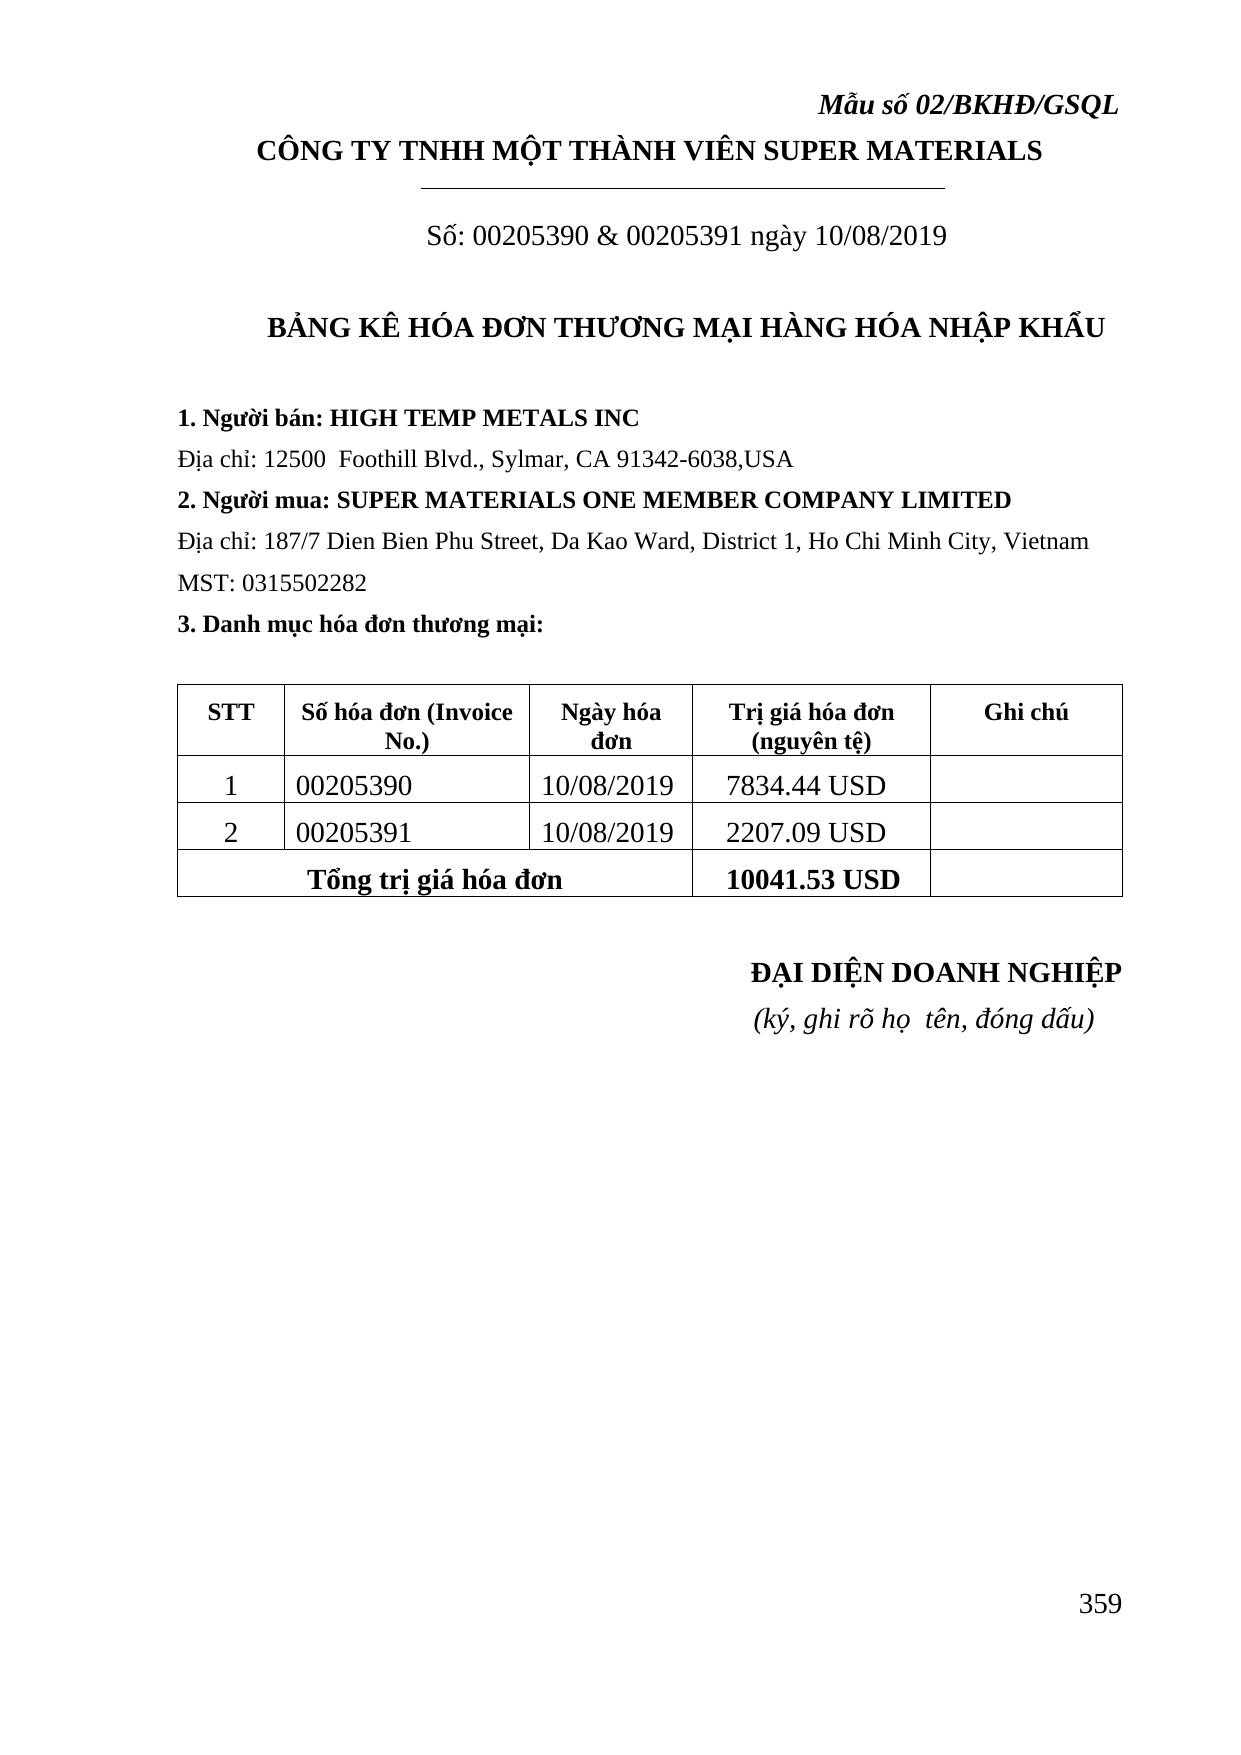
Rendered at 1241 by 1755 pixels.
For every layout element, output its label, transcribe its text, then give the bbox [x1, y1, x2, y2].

table_header Ghi chú [931, 685, 1122, 755]
table_header STT [178, 685, 284, 755]
table_cell [931, 756, 1122, 802]
table_cell 2 [178, 803, 284, 849]
text BẢNG KÊ HÓA ĐƠN THƯƠNG MẠI HÀNG HÓA NHẬP KHẨU [177, 311, 1122, 344]
table_cell Tổng trị giá hóa đơn [178, 850, 692, 896]
table_cell 7834.44 USD [693, 756, 930, 802]
table_cell 1 [178, 756, 284, 802]
text Địa chỉ: 12500 Foothill Blvd., Sylmar, CA 91342-6038,USA [177, 444, 1122, 473]
table_cell [931, 850, 1122, 896]
text Mẫu số 02/BKHĐ/GSQL [177, 87, 1122, 121]
text 1. Người bán: HIGH TEMP METALS INC [177, 403, 1122, 431]
table_cell 00205390 [285, 756, 529, 802]
text (ký, ghi rõ họ tên, đóng dấu) [702, 1002, 1122, 1035]
text Địa chỉ: 187/7 Dien Bien Phu Street, Da Kao Ward, District 1, Ho Chi Minh City, Vietnam [177, 526, 1122, 555]
text Số: 00205390 & 00205391 ngày 10/08/2019 [177, 218, 1122, 252]
table_cell 00205391 [285, 803, 529, 849]
table_header Trị giá hóa đơn (nguyên tệ) [693, 685, 930, 755]
table_cell [931, 803, 1122, 849]
text ĐẠI DIỆN DOANH NGHIỆP [177, 956, 1122, 989]
table_cell 10/08/2019 [530, 756, 692, 802]
text CÔNG TY TNHH MỘT THÀNH VIÊN SUPER MATERIALS [177, 133, 1122, 167]
table_header Số hóa đơn (Invoice No.) [285, 685, 529, 755]
table_cell 2207.09 USD [693, 803, 930, 849]
text 3. Danh mục hóa đơn thương mại: [177, 609, 1122, 638]
text MST: 0315502282 [177, 568, 1122, 596]
text 2. Người mua: SUPER MATERIALS ONE MEMBER COMPANY LIMITED [177, 485, 1122, 514]
table_cell 10/08/2019 [530, 803, 692, 849]
table_cell 10041.53 USD [693, 850, 930, 896]
table_header Ngày hóa đơn [530, 685, 692, 755]
